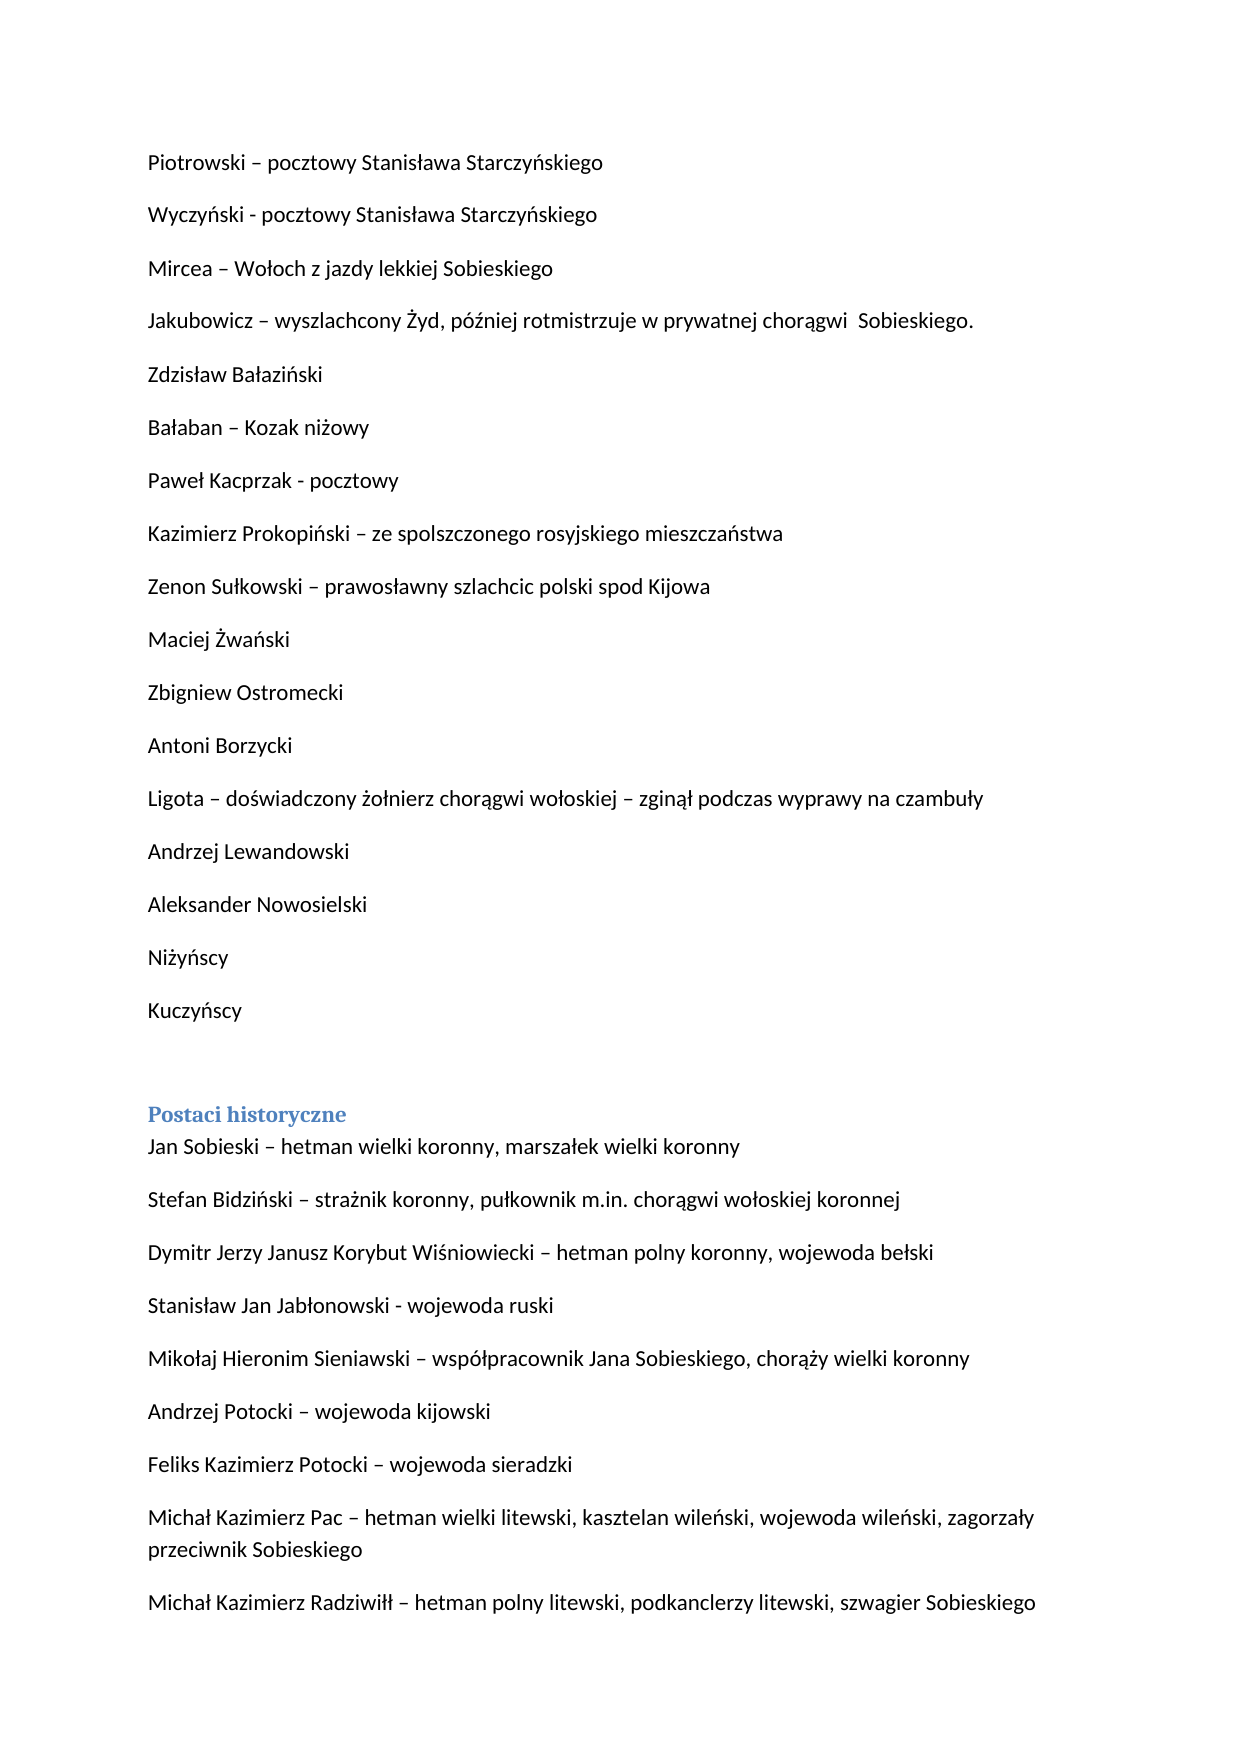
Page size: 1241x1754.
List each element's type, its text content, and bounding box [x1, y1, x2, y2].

text Michał Kazimierz Pac – hetman wielki litewski, kasztelan wileński, wojewoda wileński, zagorzały przeciwnik Sobieskiego [148, 1503, 1093, 1563]
text Kuczyńscy [148, 996, 1093, 1024]
subtitle Postaci historyczne [148, 1102, 1093, 1128]
text Maciej Żwański [148, 625, 1093, 653]
text Antoni Borzycki [148, 731, 1093, 759]
text Zdzisław Bałaziński [148, 360, 1093, 388]
text Andrzej Lewandowski [148, 837, 1093, 865]
text Piotrowski – pocztowy Stanisława Starczyńskiego [148, 148, 1093, 176]
text Mikołaj Hieronim Sieniawski – współpracownik Jana Sobieskiego, chorąży wielki koronny [148, 1344, 1093, 1372]
text Niżyńscy [148, 943, 1093, 971]
text Michał Kazimierz Radziwiłł – hetman polny litewski, podkanclerzy litewski, szwagier Sobieskiego [148, 1588, 1093, 1617]
text Paweł Kacprzak - pocztowy [148, 466, 1093, 494]
text Bałaban – Kozak niżowy [148, 413, 1093, 441]
text Feliks Kazimierz Potocki – wojewoda sieradzki [148, 1450, 1093, 1478]
text Mircea – Wołoch z jazdy lekkiej Sobieskiego [148, 254, 1093, 282]
text Dymitr Jerzy Janusz Korybut Wiśniowiecki – hetman polny koronny, wojewoda bełski [148, 1238, 1093, 1266]
text Stefan Bidziński – strażnik koronny, pułkownik m.in. chorągwi wołoskiej koronnej [148, 1185, 1093, 1213]
text Kazimierz Prokopiński – ze spolszczonego rosyjskiego mieszczaństwa [148, 519, 1093, 547]
text Stanisław Jan Jabłonowski - wojewoda ruski [148, 1291, 1093, 1319]
text Zbigniew Ostromecki [148, 678, 1093, 706]
text Jakubowicz – wyszlachcony Żyd, później rotmistrzuje w prywatnej chorągwi Sobieskiego. [148, 307, 1093, 335]
text Ligota – doświadczony żołnierz chorągwi wołoskiej – zginął podczas wyprawy na czambuły [148, 784, 1093, 812]
text Zenon Sułkowski – prawosławny szlachcic polski spod Kijowa [148, 572, 1093, 600]
text Andrzej Potocki – wojewoda kijowski [148, 1397, 1093, 1425]
text Wyczyński - pocztowy Stanisława Starczyńskiego [148, 201, 1093, 229]
text Aleksander Nowosielski [148, 890, 1093, 918]
text Jan Sobieski – hetman wielki koronny, marszałek wielki koronny [148, 1132, 1093, 1160]
